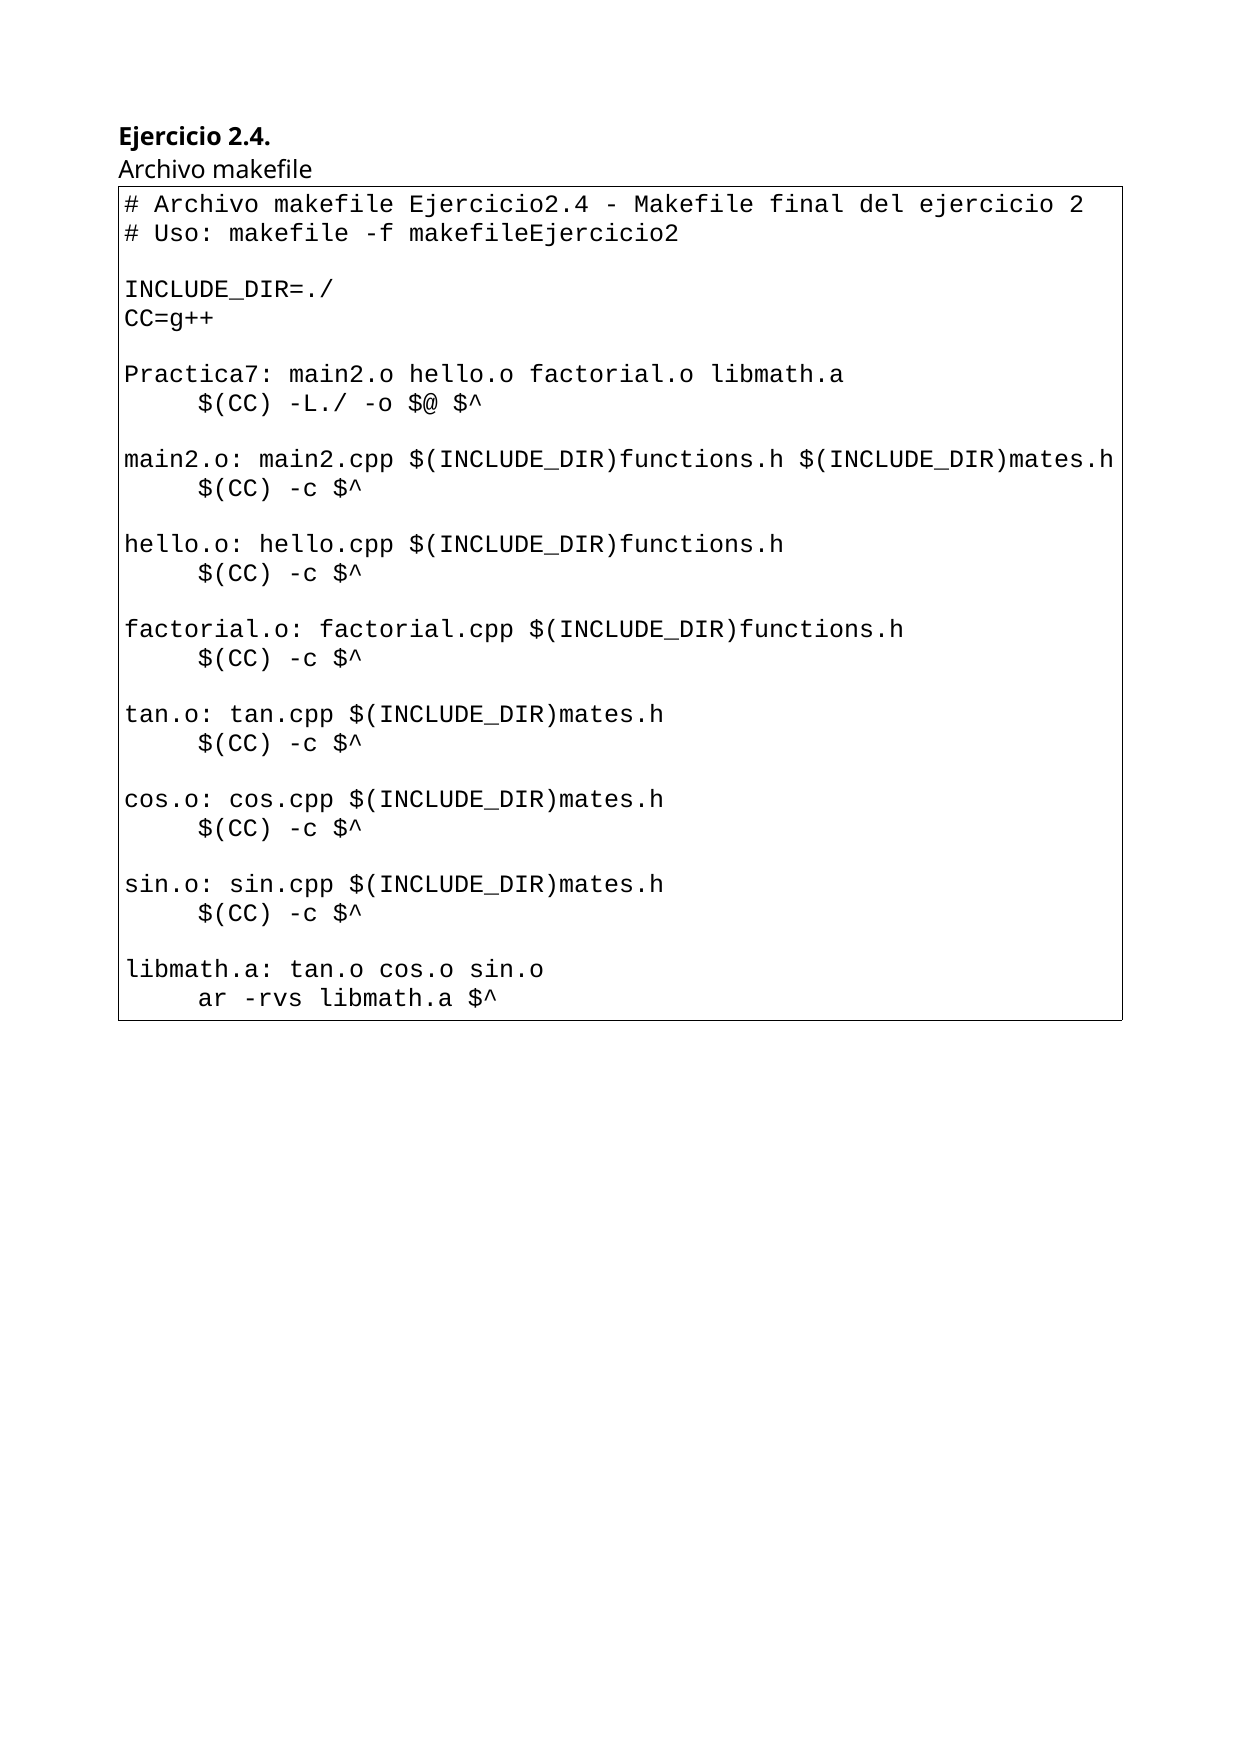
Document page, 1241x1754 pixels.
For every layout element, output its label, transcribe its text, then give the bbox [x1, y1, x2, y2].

text Archivo makefile [118, 152, 1122, 186]
table_header # Archivo makefile Ejercicio2.4 - Makefile final del ejercicio 2 # Uso: makefile -f makefileEjercicio2 INCLUDE_DIR=./ CC=g++ Practica7: main2.o hello.o factorial.o libmath.a $(CC) -L./ -o $@ $^ main2.o: main2.cpp $(INCLUDE_DIR)functions.h $(INCLUDE_DIR)mates.h $(CC) -c $^ hello.o: hello.cpp $(INCLUDE_DIR)functions.h $(CC) -c $^ factorial.o: factorial.cpp $(INCLUDE_DIR)functions.h $(CC) -c $^ tan.o: tan.cpp $(INCLUDE_DIR)mates.h $(CC) -c $^ cos.o: cos.cpp $(INCLUDE_DIR)mates.h $(CC) -c $^ sin.o: sin.cpp $(INCLUDE_DIR)mates.h $(CC) -c $^ libmath.a: tan.o cos.o sin.o ar -rvs libmath.a $^ [119, 187, 1122, 1019]
text Ejercicio 2.4. [118, 118, 1122, 152]
